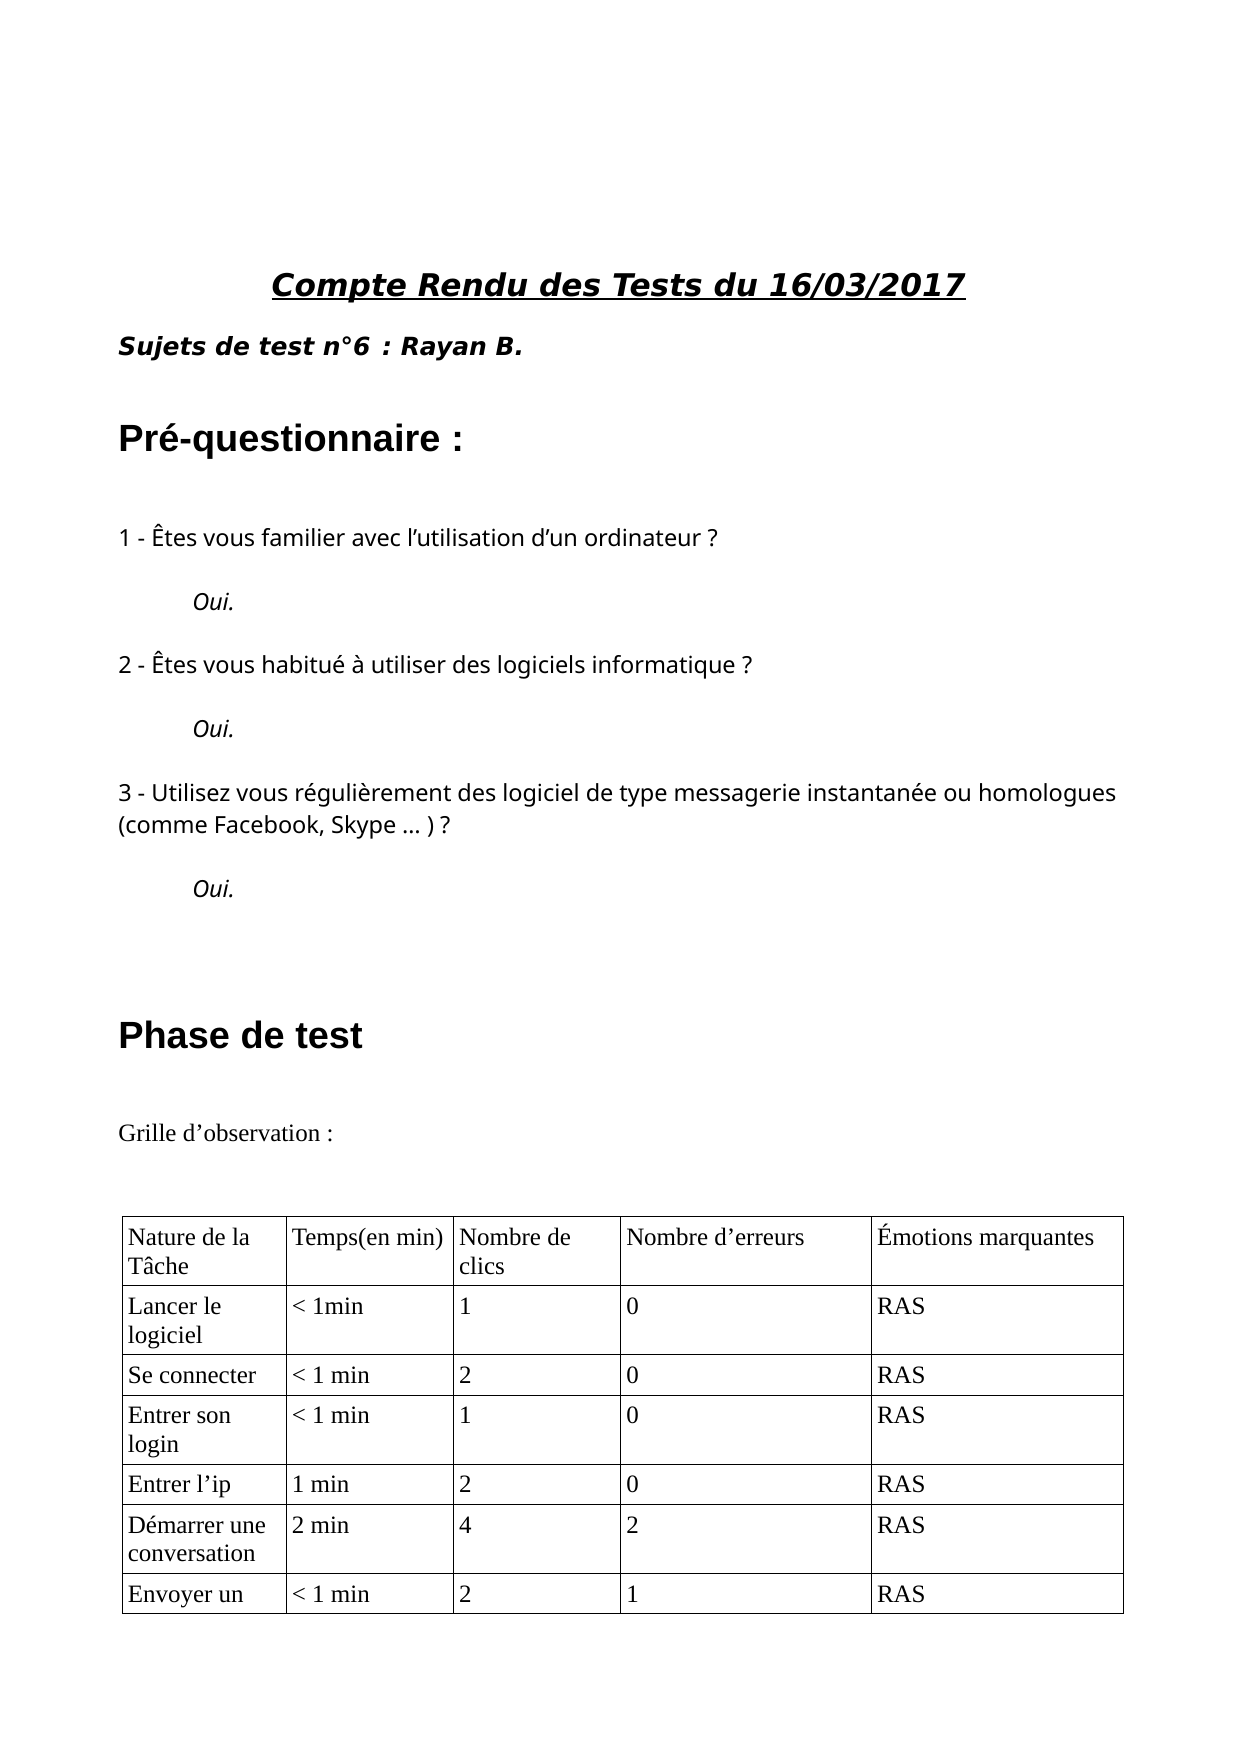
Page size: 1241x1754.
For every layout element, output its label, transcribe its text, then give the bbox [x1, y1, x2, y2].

table_cell RAS [872, 1286, 1123, 1354]
table_cell RAS [872, 1574, 1123, 1613]
table_header Nombre de clics [454, 1217, 620, 1285]
subtitle Phase de test [118, 1013, 1122, 1056]
table_cell < 1 min [287, 1574, 453, 1613]
table_cell 4 [454, 1505, 620, 1573]
table_cell 1 [454, 1286, 620, 1354]
subtitle Pré-questionnaire : [118, 416, 1122, 459]
text Oui. [118, 585, 1122, 617]
text 2 - Êtes vous habitué à utiliser des logiciels informatique ? [118, 649, 1122, 681]
table_cell Entrer l’ip [123, 1465, 286, 1504]
table_cell 0 [621, 1396, 871, 1464]
table_cell Lancer le logiciel [123, 1286, 286, 1354]
table_cell RAS [872, 1505, 1123, 1573]
text Oui. [118, 873, 1122, 905]
table_cell 1 min [287, 1465, 453, 1504]
table_header Temps(en min) [287, 1217, 453, 1285]
text Grille d’observation : [118, 1118, 1122, 1147]
table_cell RAS [872, 1465, 1123, 1504]
table_cell Entrer son login [123, 1396, 286, 1464]
text 3 - Utilisez vous régulièrement des logiciel de type messagerie instantanée ou homologues (comme Facebook, Skype … ) ? [118, 777, 1122, 841]
table_cell < 1 min [287, 1355, 453, 1394]
table_cell Envoyer un [123, 1574, 286, 1613]
table_cell 2 min [287, 1505, 453, 1573]
table_cell 2 [454, 1355, 620, 1394]
table_cell Se connecter [123, 1355, 286, 1394]
table_cell 2 [454, 1465, 620, 1504]
table_cell 2 [621, 1505, 871, 1573]
table_cell RAS [872, 1355, 1123, 1394]
table_cell RAS [872, 1396, 1123, 1464]
table_cell 1 [454, 1396, 620, 1464]
table_cell Démarrer une conversation [123, 1505, 286, 1573]
table_header Nombre d’erreurs [621, 1217, 871, 1285]
text Oui. [118, 713, 1122, 745]
table_cell < 1min [287, 1286, 453, 1354]
table_cell 0 [621, 1355, 871, 1394]
table_cell 0 [621, 1286, 871, 1354]
table_cell < 1 min [287, 1396, 453, 1464]
table_cell 0 [621, 1465, 871, 1504]
table_header Émotions marquantes [872, 1217, 1123, 1285]
text Compte Rendu des Tests du 16/03/2017 [118, 267, 1122, 303]
table_cell 1 [621, 1574, 871, 1613]
table_cell 2 [454, 1574, 620, 1613]
text 1 - Êtes vous familier avec l’utilisation d’un ordinateur ? [118, 521, 1122, 553]
text Sujets de test n°6 : Rayan B. [118, 332, 1122, 362]
table_header Nature de la Tâche [123, 1217, 286, 1285]
